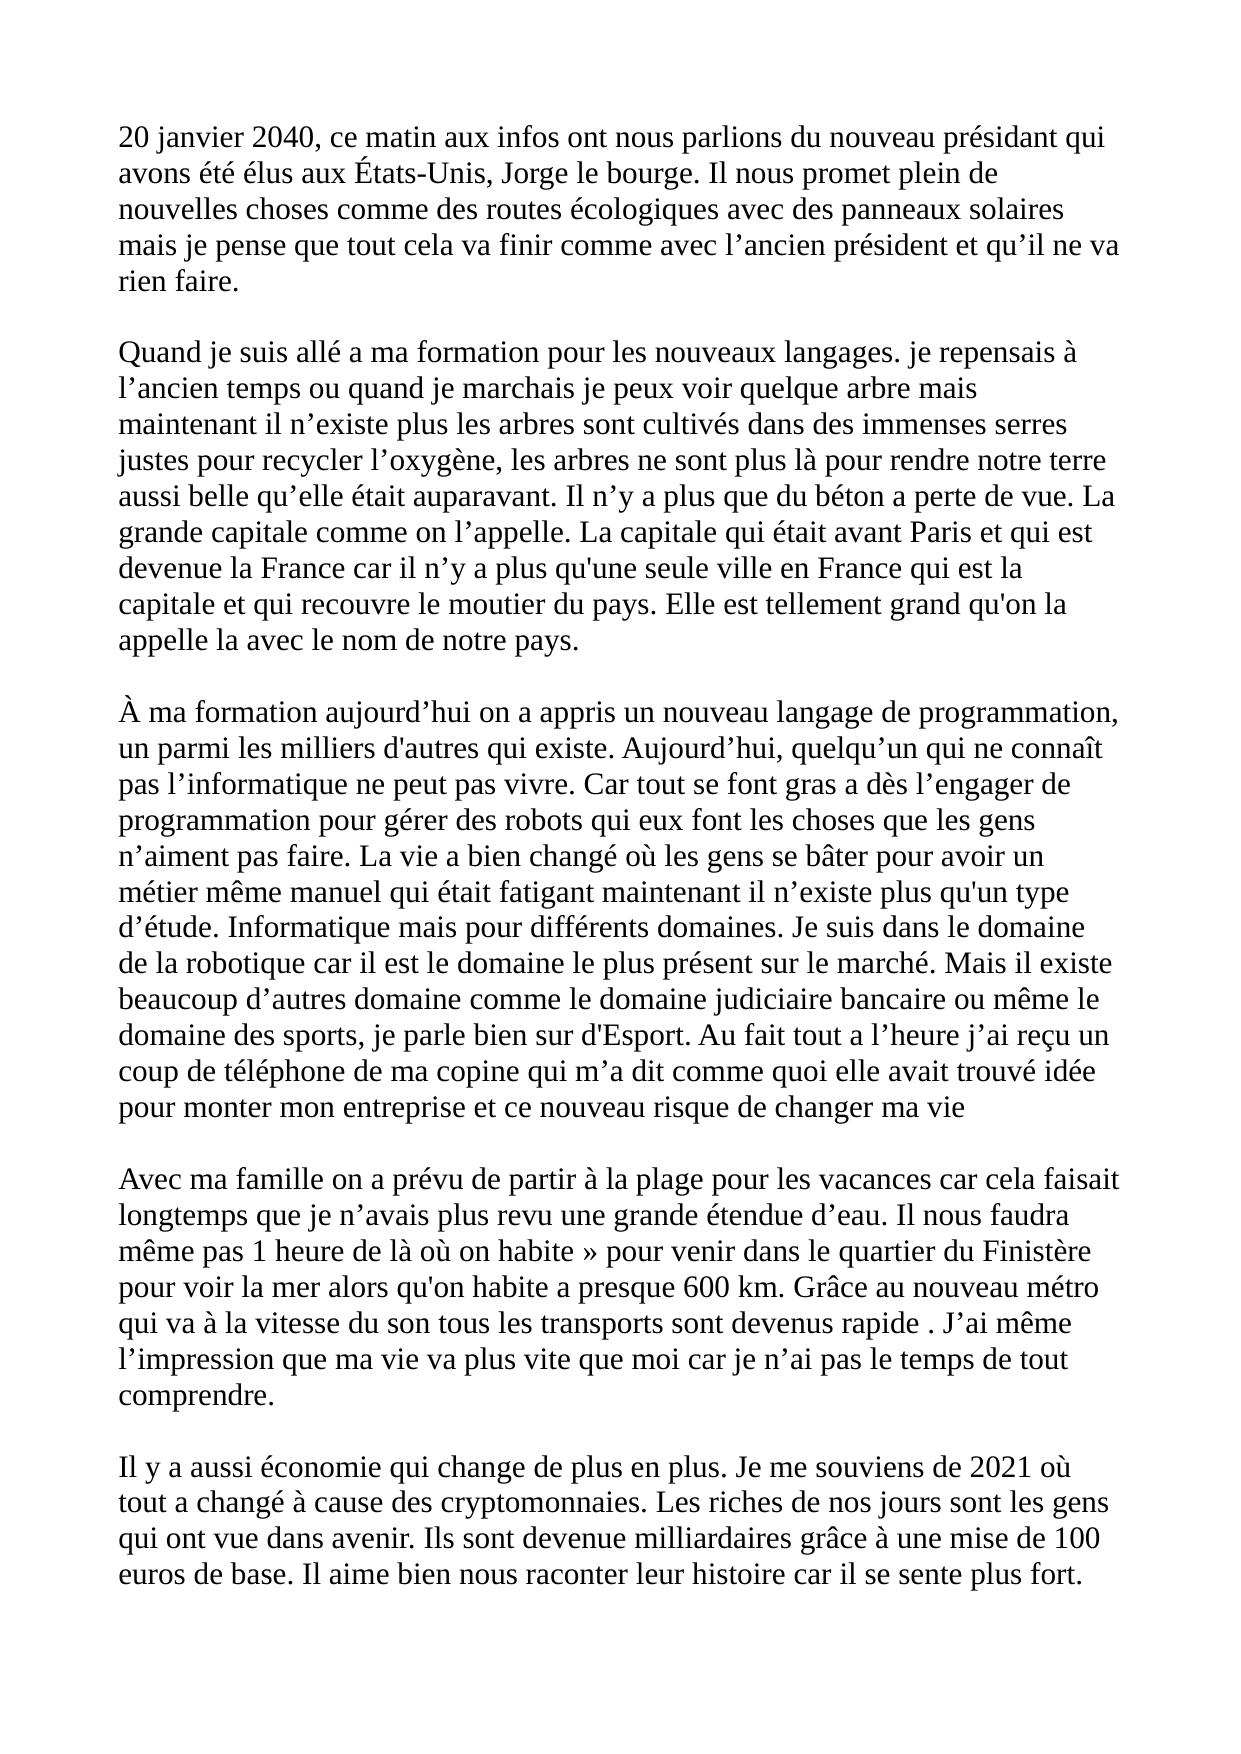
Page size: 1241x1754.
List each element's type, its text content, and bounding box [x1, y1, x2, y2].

text Quand je suis allé a ma formation pour les nouveaux langages. je repensais à l’ancien temps ou quand je marchais je peux voir quelque arbre mais maintenant il n’existe plus les arbres sont cultivés dans des immenses serres justes pour recycler l’oxygène, les arbres ne sont plus là pour rendre notre terre aussi belle qu’elle était auparavant. Il n’y a plus que du béton a perte de vue. La grande capitale comme on l’appelle. La capitale qui était avant Paris et qui est devenue la France car il n’y a plus qu'une seule ville en France qui est la capitale et qui recouvre le moutier du pays. Elle est tellement grand qu'on la appelle la avec le nom de notre pays. [118, 334, 1122, 657]
text Avec ma famille on a prévu de partir à la plage pour les vacances car cela faisait longtemps que je n’avais plus revu une grande étendue d’eau. Il nous faudra même pas 1 heure de là où on habite » pour venir dans le quartier du Finistère pour voir la mer alors qu'on habite a presque 600 km. Grâce au nouveau métro qui va à la vitesse du son tous les transports sont devenus rapide . J’ai même l’impression que ma vie va plus vite que moi car je n’ai pas le temps de tout comprendre. [118, 1160, 1122, 1412]
text Il y a aussi économie qui change de plus en plus. Je me souviens de 2021 où tout a changé à cause des cryptomonnaies. Les riches de nos jours sont les gens qui ont vue dans avenir. Ils sont devenue milliardaires grâce à une mise de 100 euros de base. Il aime bien nous raconter leur histoire car il se sente plus fort. [118, 1448, 1122, 1592]
text À ma formation aujourd’hui on a appris un nouveau langage de programmation, un parmi les milliers d'autres qui existe. Aujourd’hui, quelqu’un qui ne connaît pas l’informatique ne peut pas vivre. Car tout se font gras a dès l’engager de programmation pour gérer des robots qui eux font les choses que les gens n’aiment pas faire. La vie a bien changé où les gens se bâter pour avoir un métier même manuel qui était fatigant maintenant il n’existe plus qu'un type d’étude. Informatique mais pour différents domaines. Je suis dans le domaine de la robotique car il est le domaine le plus présent sur le marché. Mais il existe beaucoup d’autres domaine comme le domaine judiciaire bancaire ou même le domaine des sports, je parle bien sur d'Esport. Au fait tout a l’heure j’ai reçu un coup de téléphone de ma copine qui m’a dit comme quoi elle avait trouvé idée pour monter mon entreprise et ce nouveau risque de changer ma vie [118, 693, 1122, 1124]
text 20 janvier 2040, ce matin aux infos ont nous parlions du nouveau présidant qui avons été élus aux États-Unis, Jorge le bourge. Il nous promet plein de nouvelles choses comme des routes écologiques avec des panneaux solaires mais je pense que tout cela va finir comme avec l’ancien président et qu’il ne va rien faire. [118, 118, 1122, 298]
